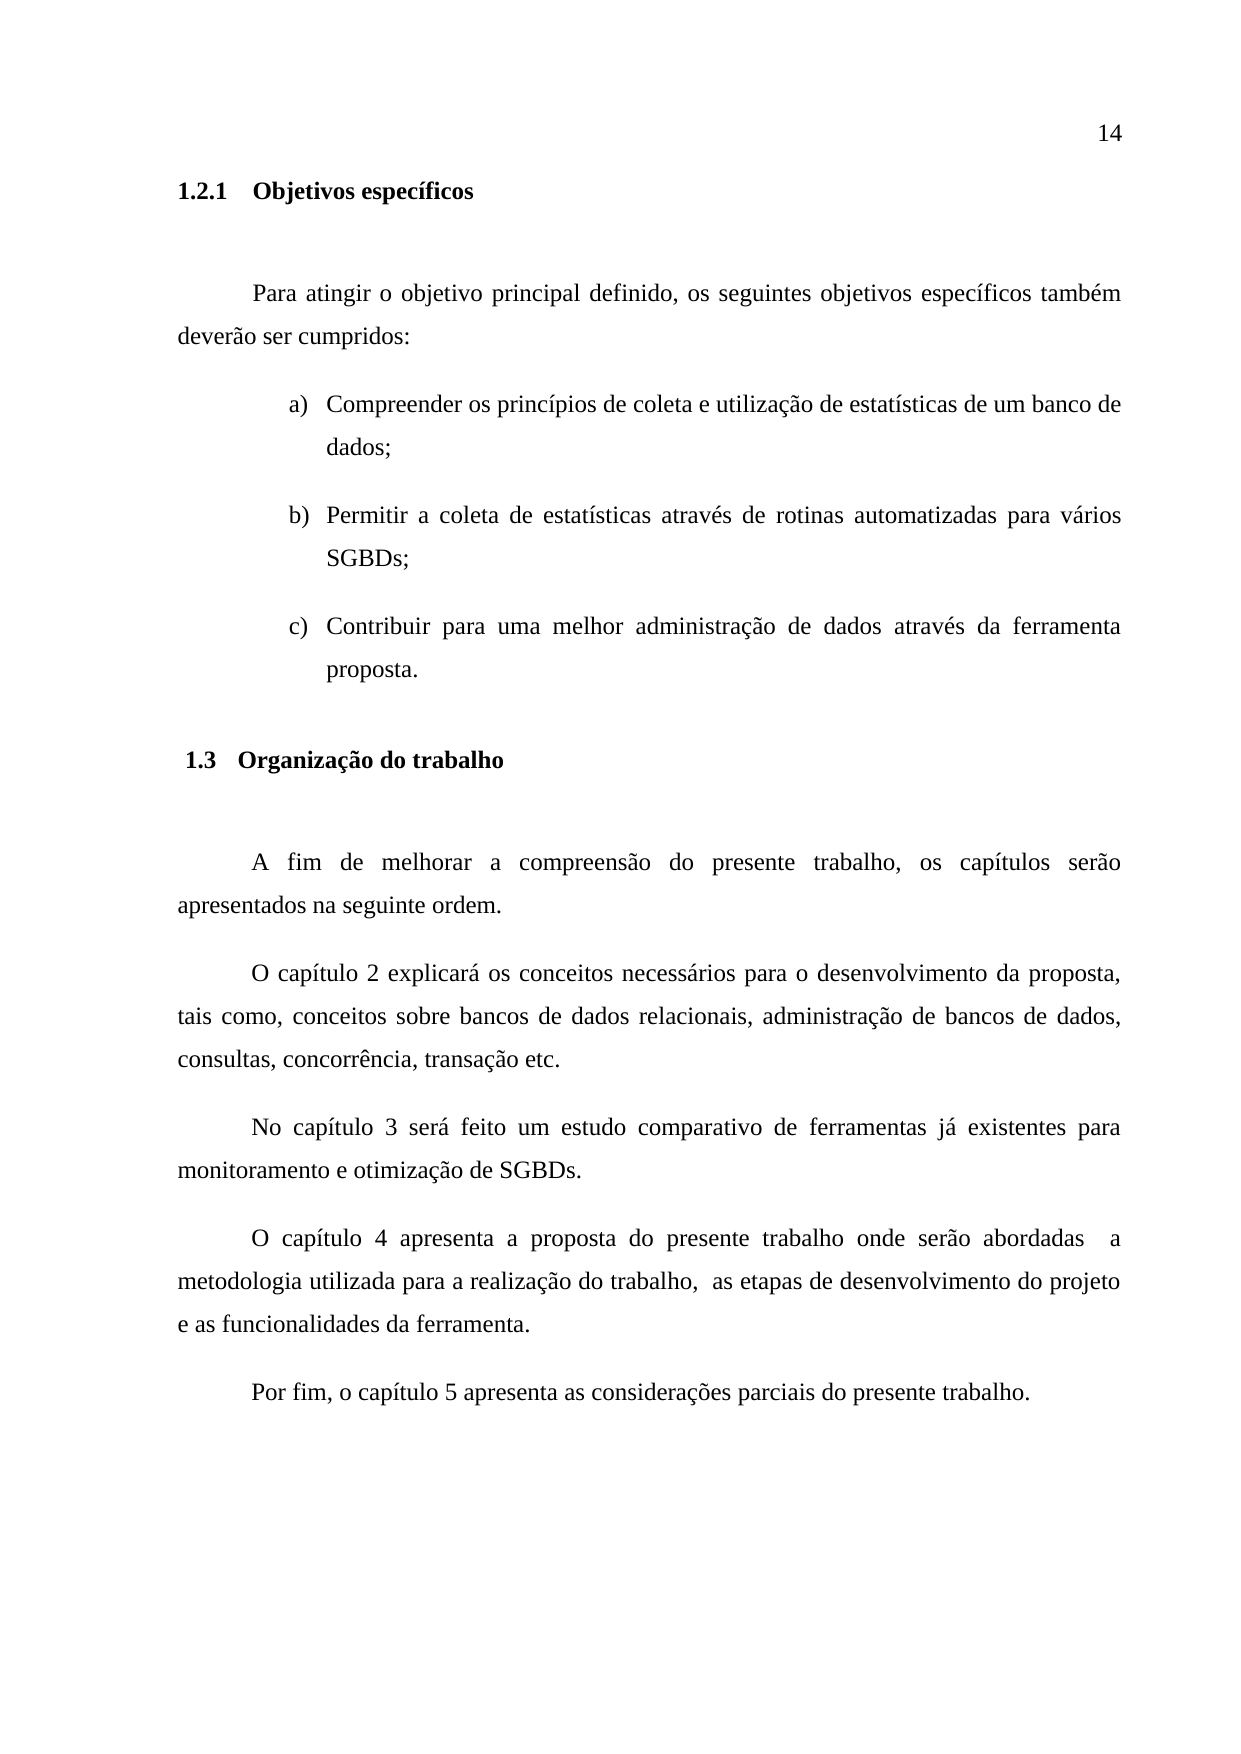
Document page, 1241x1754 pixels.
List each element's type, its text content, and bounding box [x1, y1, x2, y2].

text O capítulo 4 apresenta a proposta do presente trabalho onde serão abordadas a metodologia utilizada para a realização do trabalho, as etapas de desenvolvimento do projeto e as funcionalidades da ferramenta. [177, 1223, 1122, 1338]
text Por fim, o capítulo 5 apresenta as considerações parciais do presente trabalho. [177, 1377, 1122, 1406]
list Compreender os princípios de coleta e utilização de estatísticas de um banco de dados; [288, 389, 1122, 461]
list Contribuir para uma melhor administração de dados através da ferramenta proposta. [288, 611, 1122, 683]
text O capítulo 2 explicará os conceitos necessários para o desenvolvimento da proposta, tais como, conceitos sobre bancos de dados relacionais, administração de bancos de dados, consultas, concorrência, transação etc. [177, 958, 1122, 1073]
list Permitir a coleta de estatísticas através de rotinas automatizadas para vários SGBDs; [288, 500, 1122, 572]
text A fim de melhorar a compreensão do presente trabalho, os capítulos serão apresentados na seguinte ordem. [177, 847, 1122, 919]
text Para atingir o objetivo principal definido, os seguintes objetivos específicos também deverão ser cumpridos: [177, 278, 1122, 350]
list Objetivos específicos [177, 176, 1122, 205]
list Organização do trabalho [185, 745, 1122, 774]
text No capítulo 3 será feito um estudo comparativo de ferramentas já existentes para monitoramento e otimização de SGBDs. [177, 1112, 1122, 1184]
